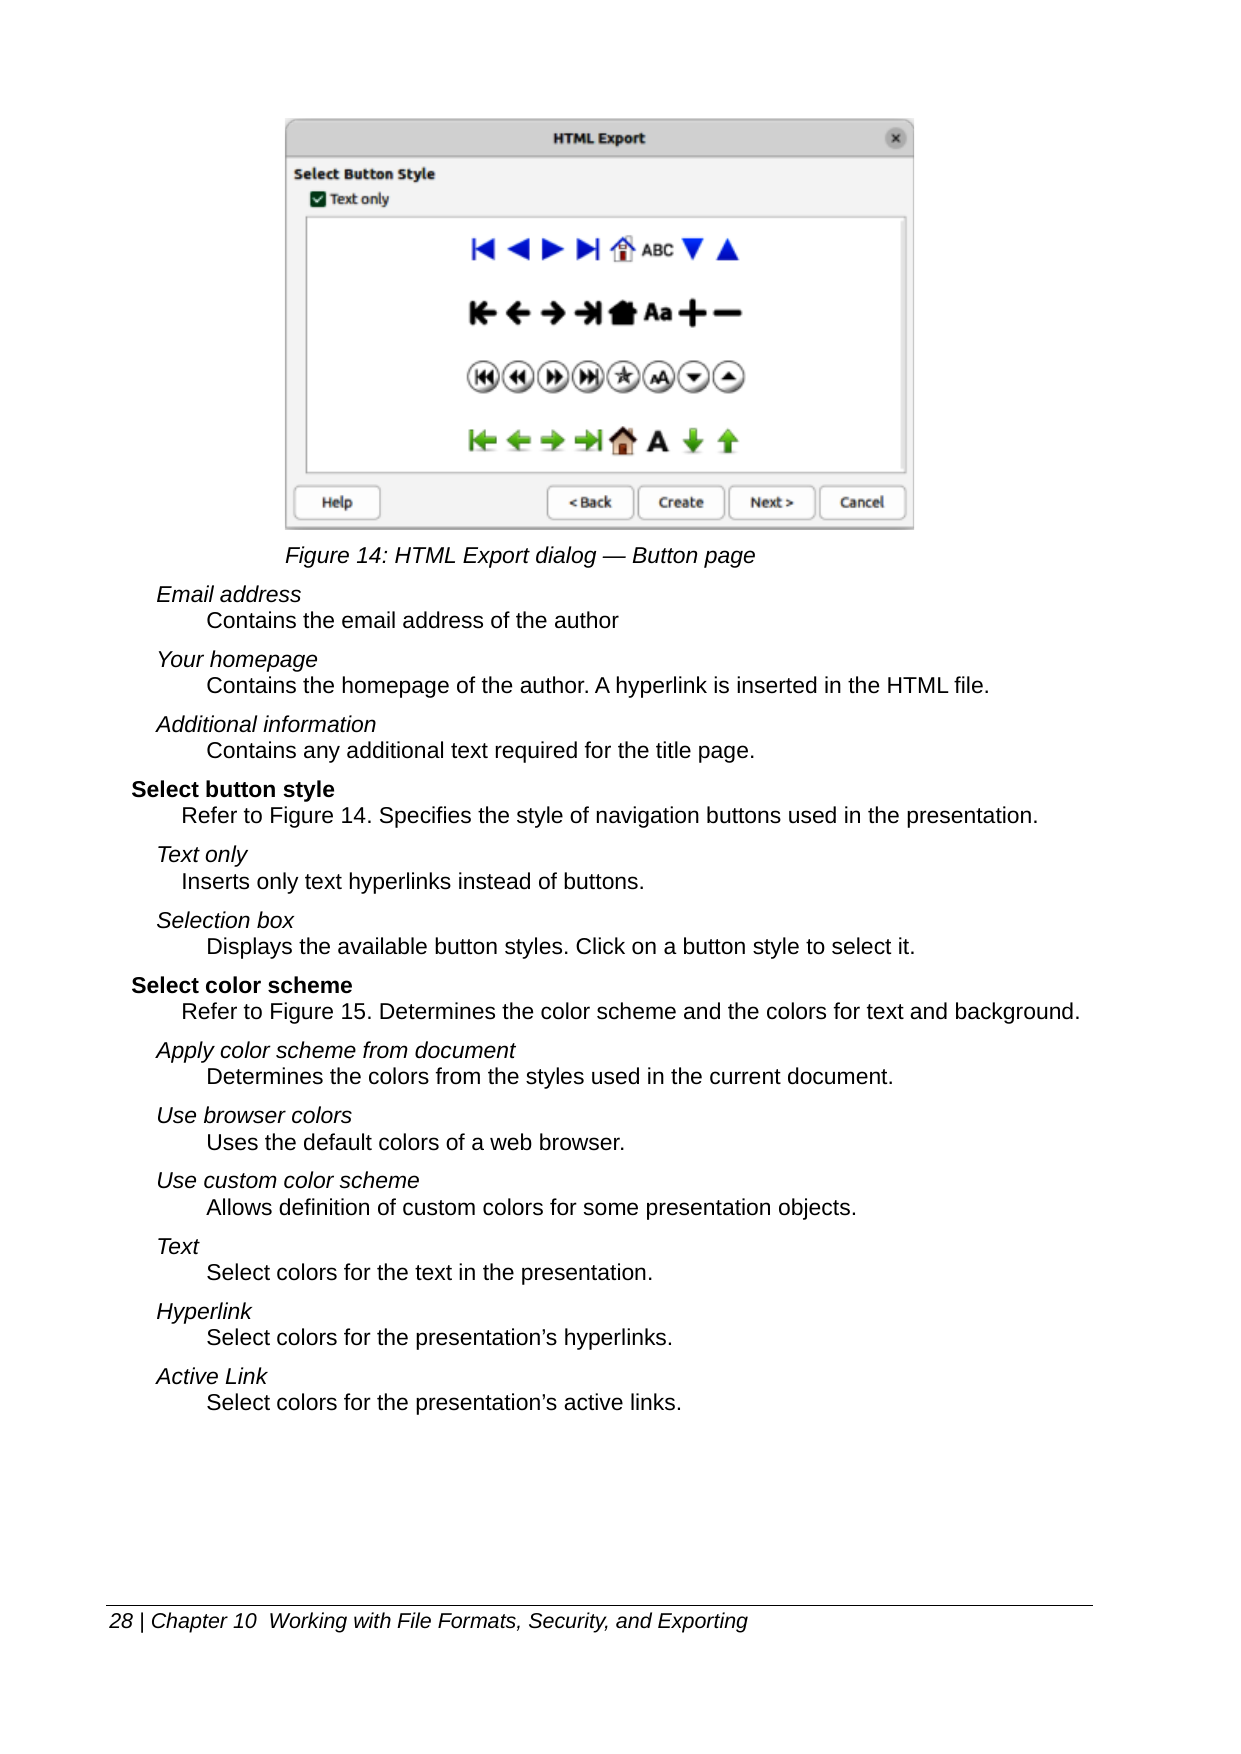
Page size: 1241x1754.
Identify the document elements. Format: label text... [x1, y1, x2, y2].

text Refer to Figure 14. Specifies the style of navigation buttons used in the presentation. [181, 802, 1093, 829]
text Contains the email address of the author [206, 607, 1093, 633]
text Select colors for the presentation’s hyperlinks. [206, 1324, 1093, 1351]
text Selection box [156, 907, 1093, 933]
text Hyperlink [156, 1298, 1093, 1324]
text Figure 14: HTML Export dialog — Button page [285, 542, 914, 568]
text Use browser colors [156, 1102, 1093, 1128]
text Your homepage [156, 646, 1093, 672]
text Text [156, 1233, 1093, 1259]
text Select colors for the presentation’s active links. [206, 1389, 1093, 1416]
text Select button style [131, 776, 1093, 802]
text Uses the default colors of a web browser. [206, 1128, 1093, 1155]
text Determines the colors from the styles used in the current document. [206, 1063, 1093, 1090]
text Contains the homepage of the author. A hyperlink is inserted in the HTML file. [206, 672, 1093, 698]
text Apply color scheme from document [156, 1037, 1093, 1063]
text Select colors for the text in the presentation. [206, 1259, 1093, 1285]
text Text only [156, 841, 1093, 868]
text Use custom color scheme [156, 1167, 1093, 1194]
text Refer to Figure 15. Determines the color scheme and the colors for text and background. [181, 998, 1093, 1024]
text Active Link [156, 1363, 1093, 1389]
text Select color scheme [131, 972, 1093, 998]
text Contains any additional text required for the title page. [206, 737, 1093, 764]
text Inserts only text hyperlinks instead of buttons. [181, 868, 1093, 894]
text Email address [156, 581, 1093, 607]
text Additional information [156, 711, 1093, 737]
picture [284, 118, 915, 530]
text Displays the available button styles. Click on a button style to select it. [206, 933, 1093, 959]
text Allows definition of custom colors for some presentation objects. [206, 1194, 1093, 1220]
